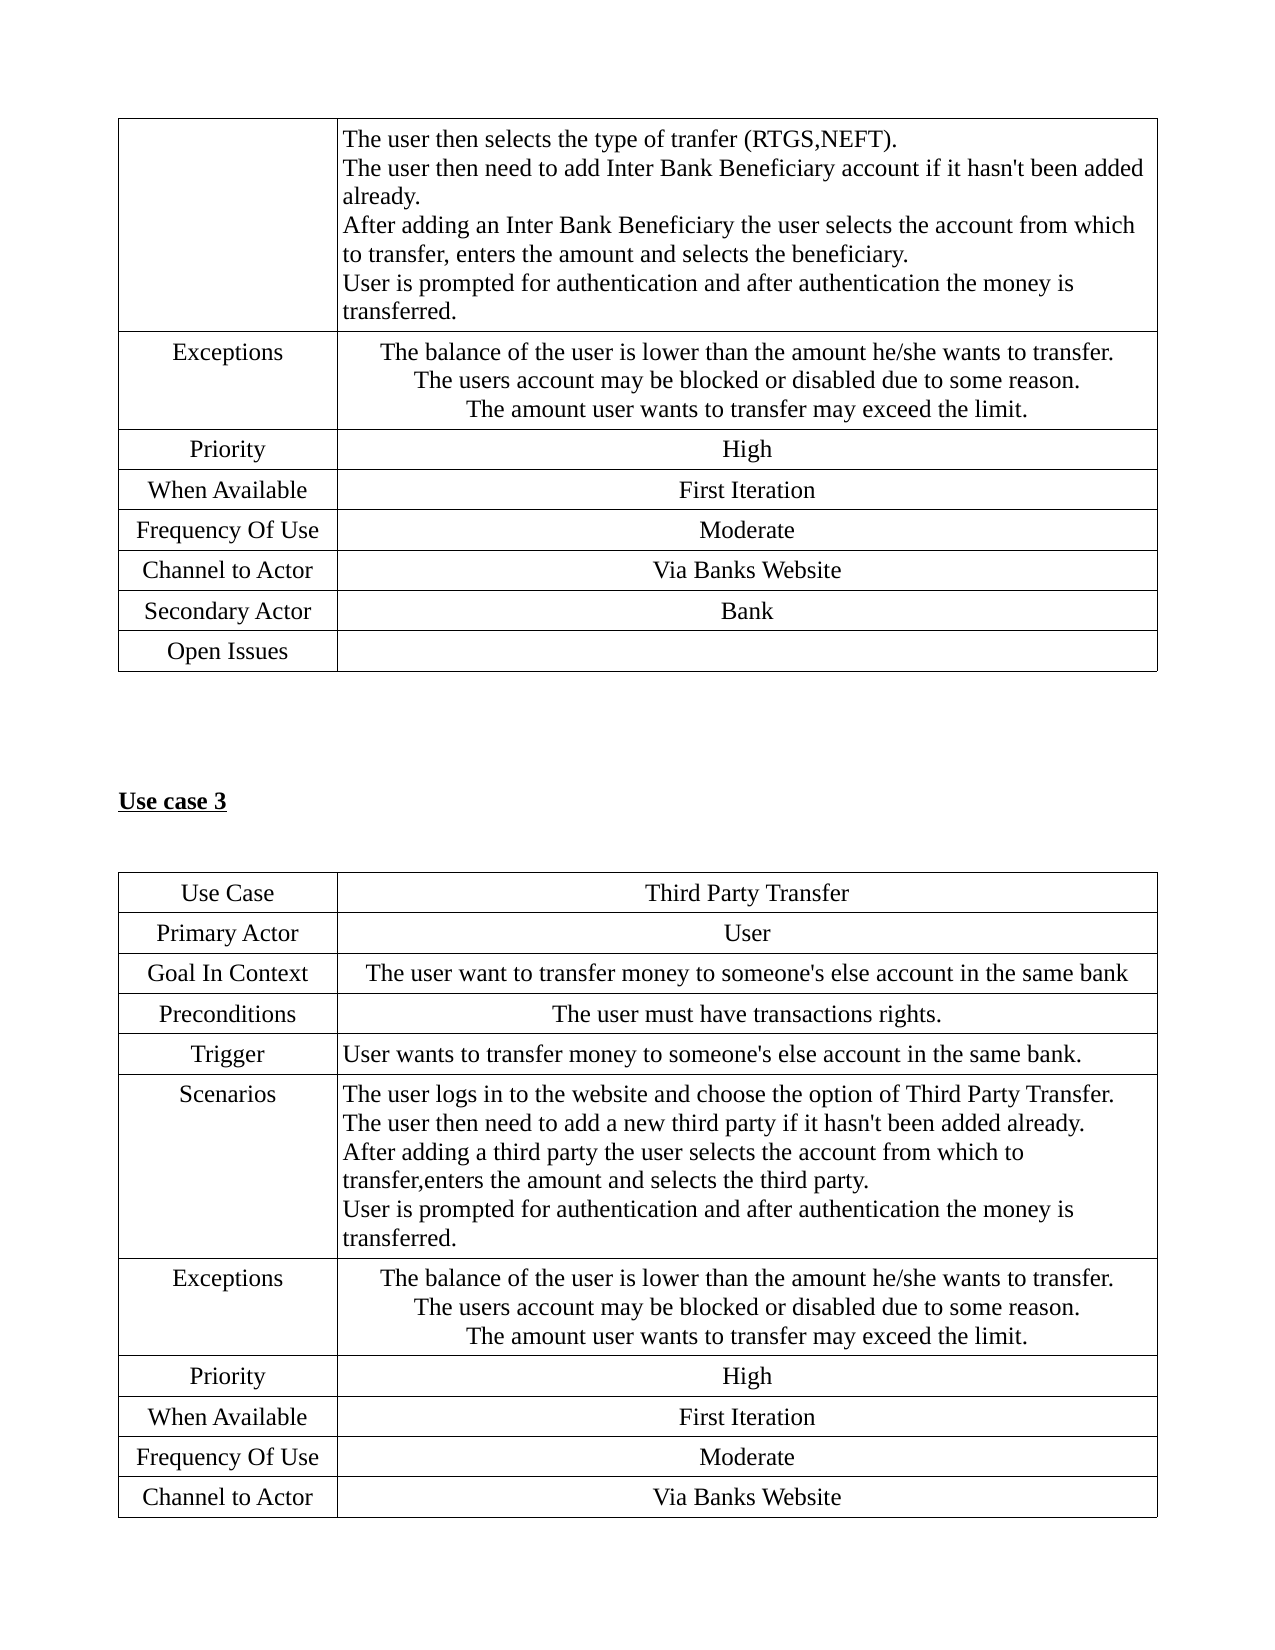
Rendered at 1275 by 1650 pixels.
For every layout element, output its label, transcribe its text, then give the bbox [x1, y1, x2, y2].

table_cell Priority [119, 1356, 337, 1396]
table_header Third Party Transfer [338, 873, 1157, 912]
table_cell User wants to transfer money to someone's else account in the same bank. [338, 1034, 1157, 1073]
table_cell Channel to Actor [119, 1477, 337, 1517]
table_cell Frequency Of Use [119, 1437, 337, 1476]
table_cell The user must have transactions rights. [338, 994, 1157, 1033]
table_cell Exceptions [119, 332, 337, 429]
table_cell Via Banks Website [338, 1477, 1157, 1517]
table_cell The user then selects the type of tranfer (RTGS,NEFT). The user then need to add Inter Bank Beneficiary account if it hasn't been added already. After adding an Inter Bank Beneficiary the user selects the account from which to transfer, enters the amount and selects the beneficiary. User is prompted for authentication and after authentication the money is transferred. [338, 119, 1157, 331]
table_cell Moderate [338, 510, 1157, 550]
table_cell The user want to transfer money to someone's else account in the same bank [338, 954, 1157, 993]
table_cell Scenarios [119, 1075, 337, 1258]
table_header Use Case [119, 873, 337, 912]
table_cell Bank [338, 591, 1157, 630]
table_cell Exceptions [119, 1259, 337, 1355]
table_cell [119, 119, 337, 331]
table_cell User [338, 913, 1157, 953]
table_cell First Iteration [338, 1397, 1157, 1436]
table_cell Secondary Actor [119, 591, 337, 630]
table_cell When Available [119, 470, 337, 509]
table_cell Moderate [338, 1437, 1157, 1476]
table_cell Via Banks Website [338, 551, 1157, 590]
text Use case 3 [118, 786, 1157, 814]
table_cell Channel to Actor [119, 551, 337, 590]
table_cell First Iteration [338, 470, 1157, 509]
table_cell The user logs in to the website and choose the option of Third Party Transfer. The user then need to add a new third party if it hasn't been added already. After adding a third party the user selects the account from which to transfer,enters the amount and selects the third party. User is prompted for authentication and after authentication the money is transferred. [338, 1075, 1157, 1258]
table_cell High [338, 1356, 1157, 1396]
table_cell Preconditions [119, 994, 337, 1033]
table_cell High [338, 430, 1157, 469]
table_cell Open Issues [119, 631, 337, 671]
table_cell Priority [119, 430, 337, 469]
table_cell When Available [119, 1397, 337, 1436]
table_cell The balance of the user is lower than the amount he/she wants to transfer. The users account may be blocked or disabled due to some reason. The amount user wants to transfer may exceed the limit. [338, 1259, 1157, 1355]
table_cell The balance of the user is lower than the amount he/she wants to transfer. The users account may be blocked or disabled due to some reason. The amount user wants to transfer may exceed the limit. [338, 332, 1157, 429]
table_cell Trigger [119, 1034, 337, 1073]
table_cell [338, 631, 1157, 671]
table_cell Frequency Of Use [119, 510, 337, 550]
table_cell Goal In Context [119, 954, 337, 993]
table_cell Primary Actor [119, 913, 337, 953]
